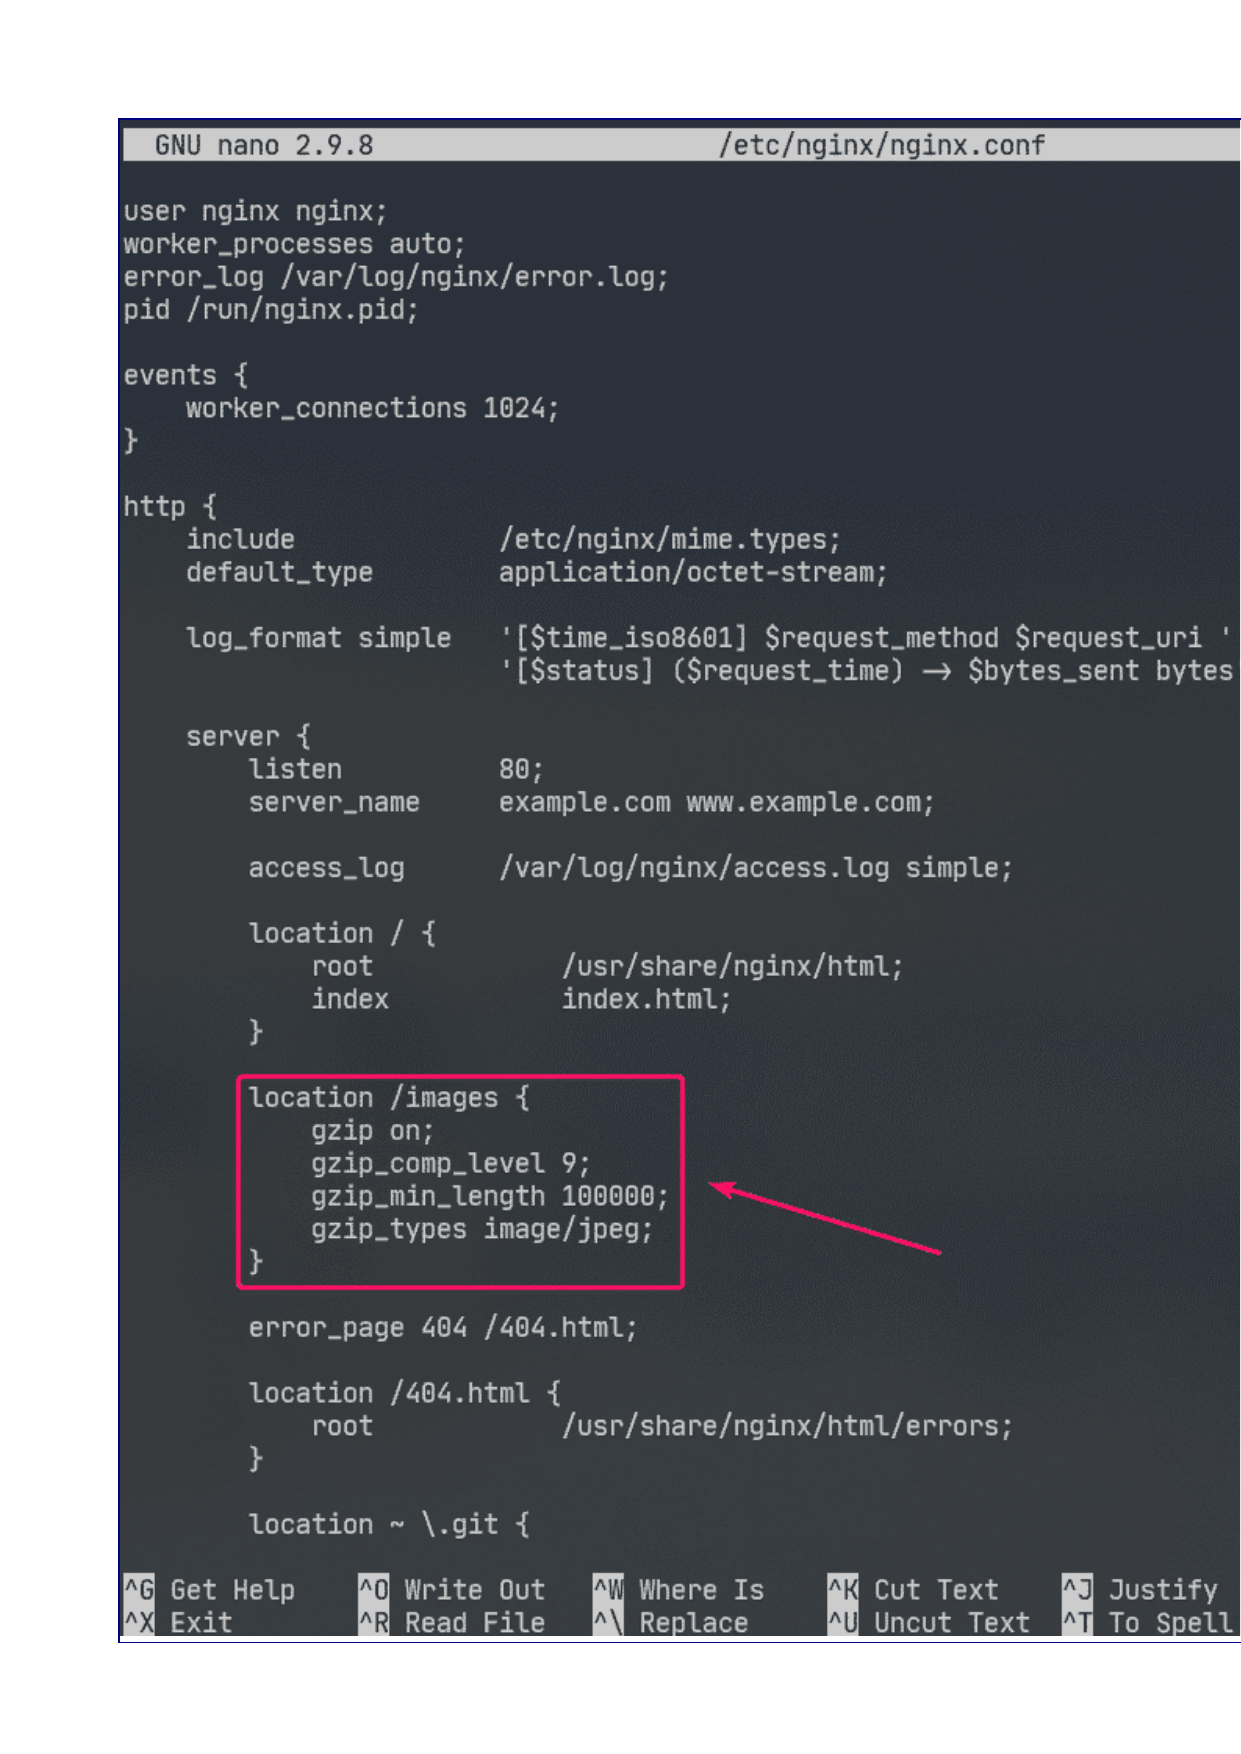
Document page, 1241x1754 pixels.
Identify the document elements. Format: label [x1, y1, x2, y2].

picture [120, 120, 1241, 1636]
